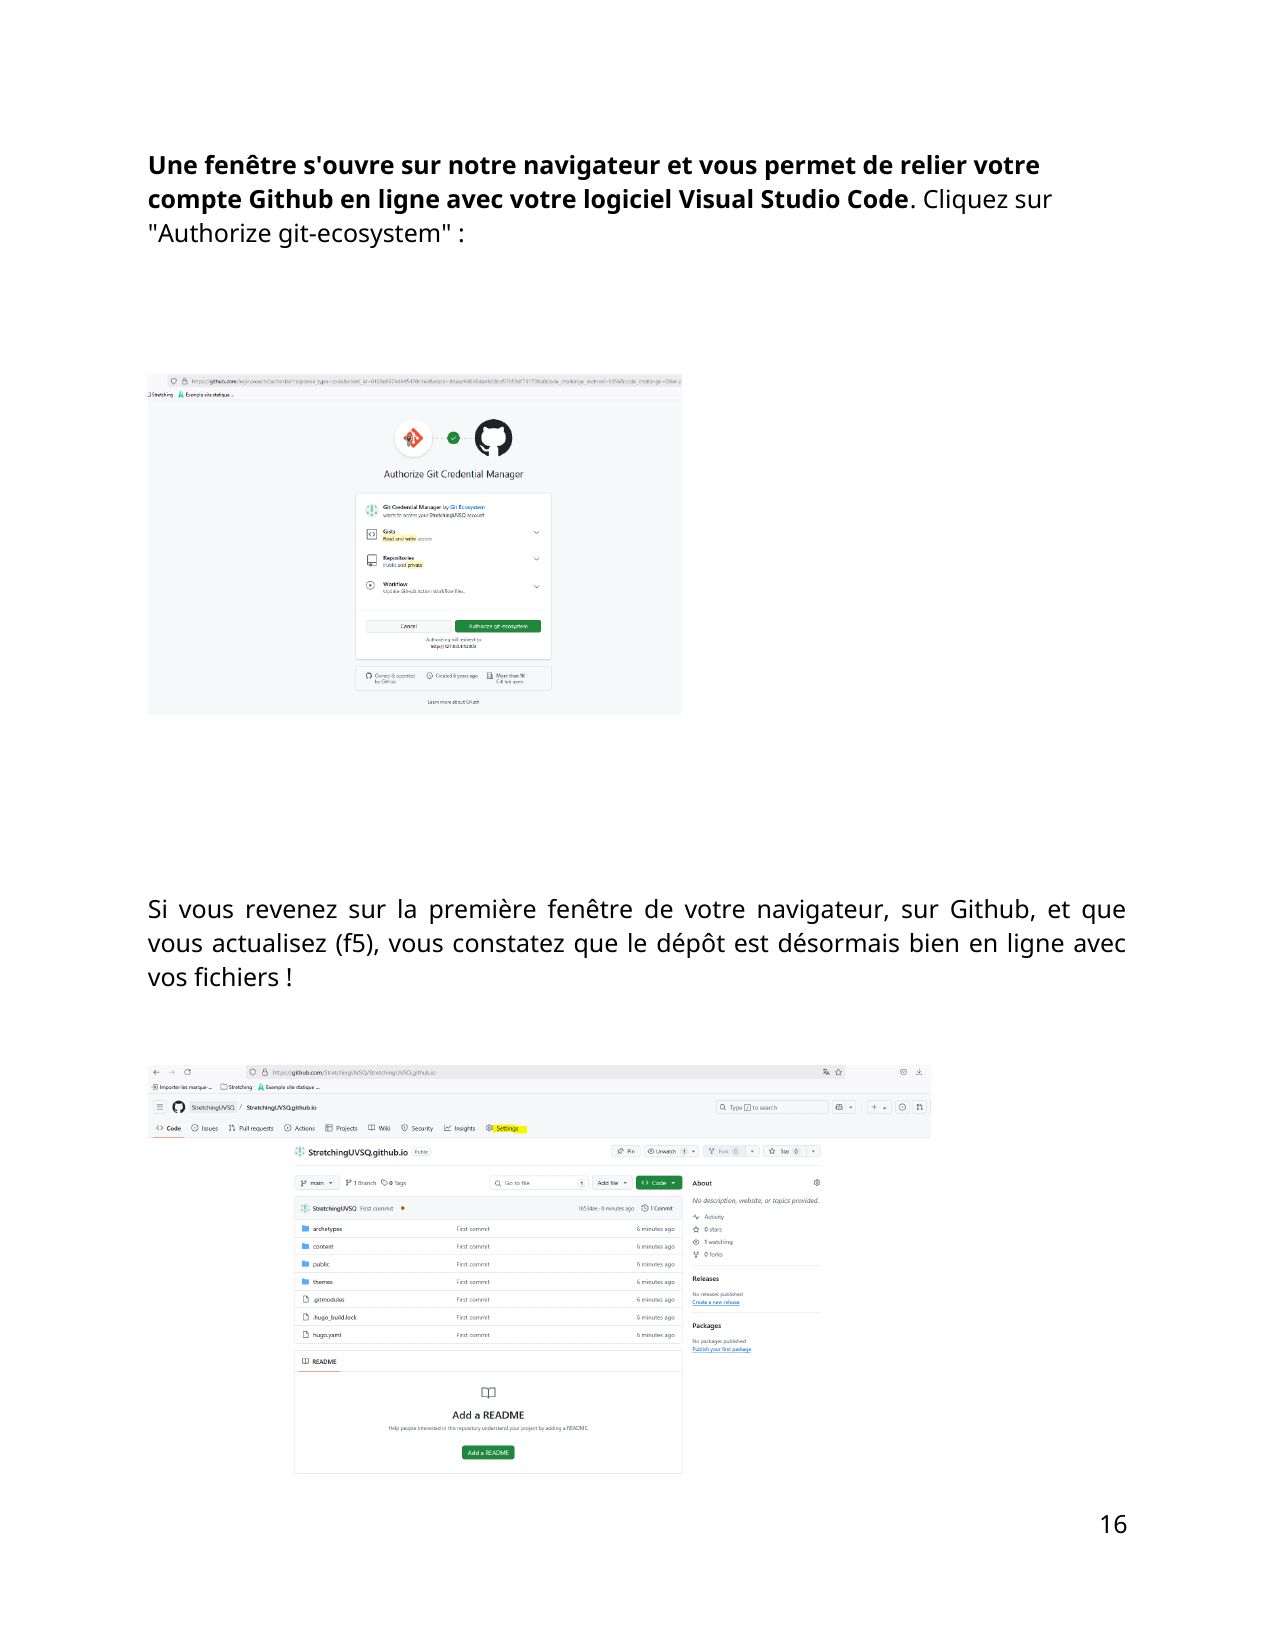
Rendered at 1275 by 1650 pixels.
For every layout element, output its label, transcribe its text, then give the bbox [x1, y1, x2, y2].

picture [147, 1065, 932, 1491]
picture [147, 374, 682, 715]
text Si vous revenez sur la première fenêtre de votre navigateur, sur Github, et que vous actualisez (f5), vous constatez que le dépôt est désormais bien en ligne avec vos fichiers ! [148, 891, 1127, 993]
text Une fenêtre s'ouvre sur notre navigateur et vous permet de relier votre compte Github en ligne avec votre logiciel Visual Studio Code. Cliquez sur "Authorize git-ecosystem" : [148, 148, 1127, 250]
